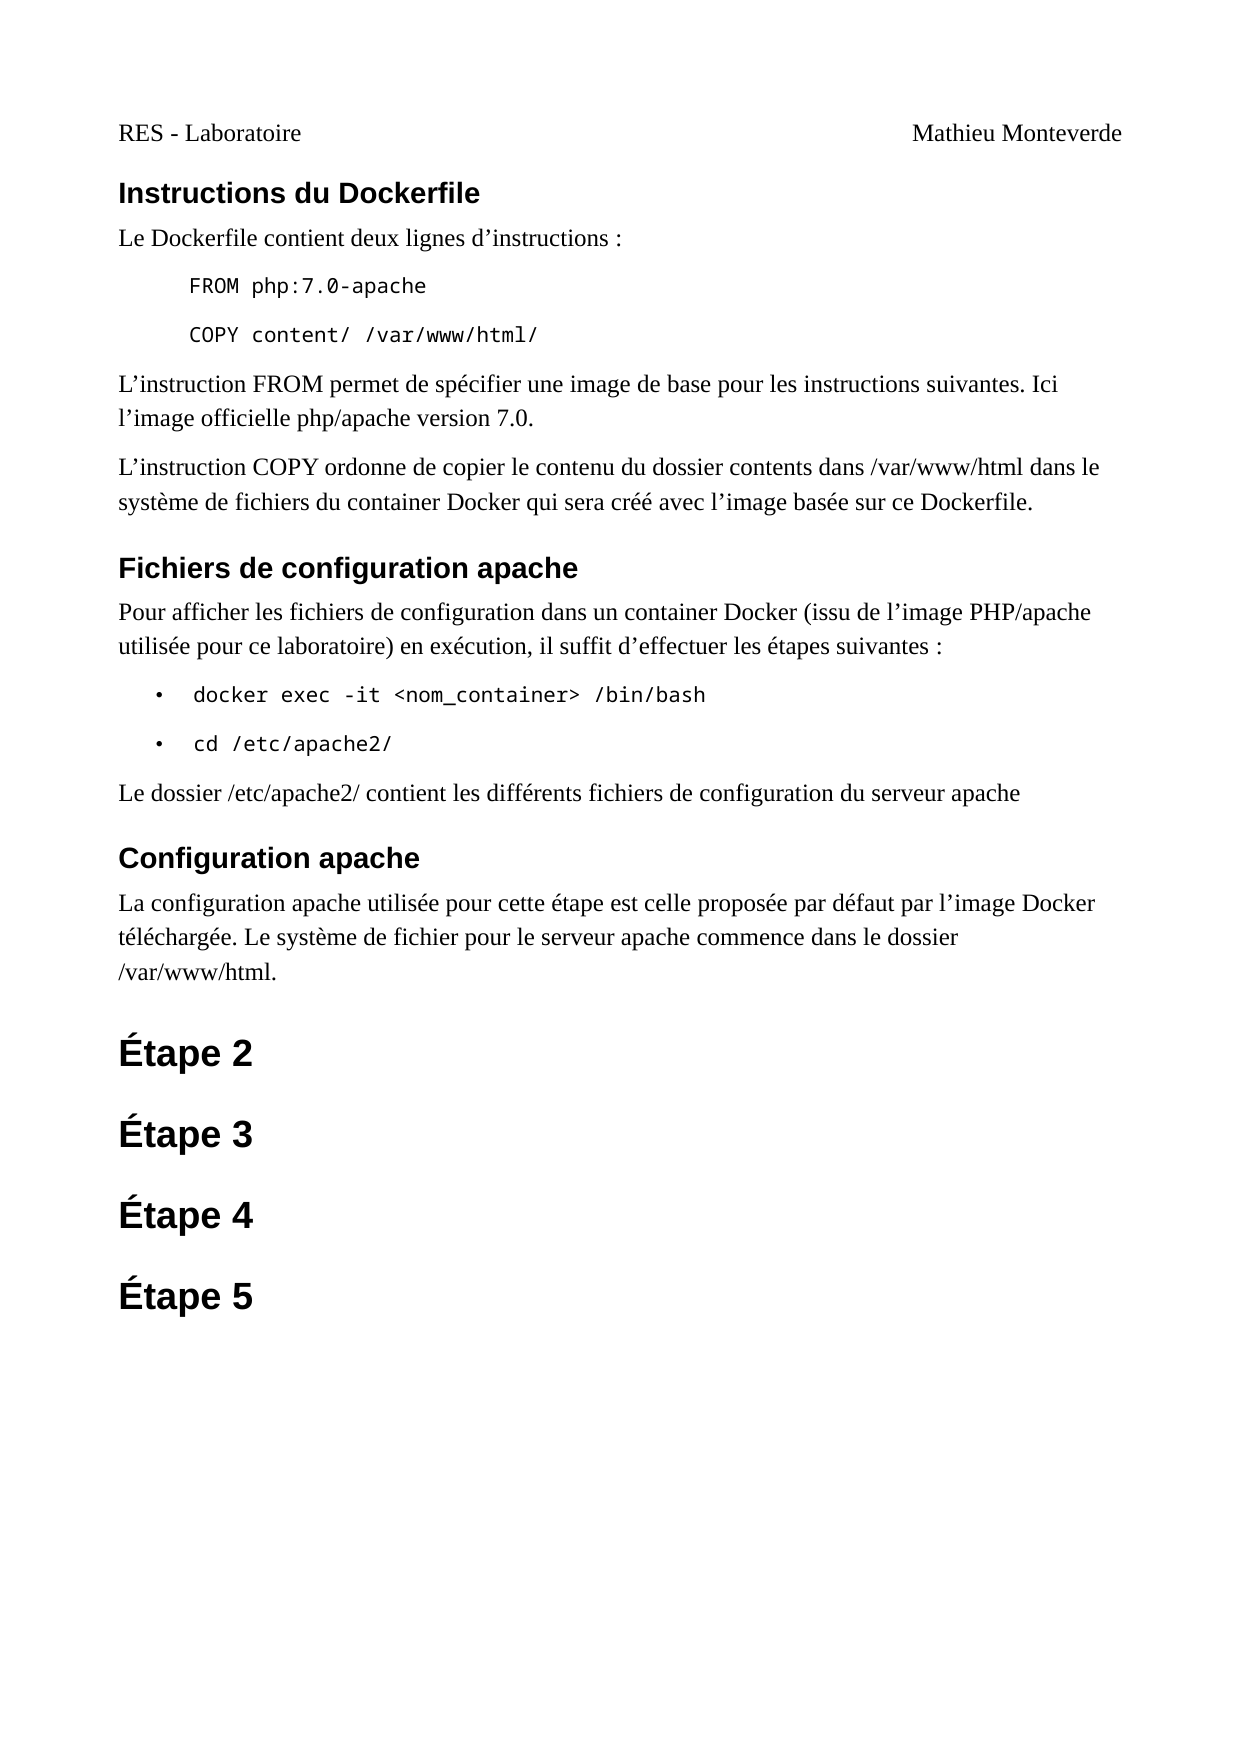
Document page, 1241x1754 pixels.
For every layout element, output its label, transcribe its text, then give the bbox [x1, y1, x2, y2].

list docker exec -it <nom_container> /bin/bash [156, 680, 1122, 709]
text Pour afficher les fichiers de configuration dans un container Docker (issu de l’image PHP/apache utilisée pour ce laboratoire) en exécution, il suffit d’effectuer les étapes suivantes : [118, 597, 1122, 660]
subtitle Fichiers de configuration apache [118, 551, 1122, 584]
text Le dossier /etc/apache2/ contient les différents fichiers de configuration du serveur apache [118, 778, 1122, 806]
text L’instruction COPY ordonne de copier le contenu du dossier contents dans /var/www/html dans le système de fichiers du container Docker qui sera créé avec l’image basée sur ce Dockerfile. [118, 452, 1122, 516]
text COPY content/ /var/www/html/ [189, 320, 1122, 349]
text L’instruction FROM permet de spécifier une image de base pour les instructions suivantes. Ici l’image officielle php/apache version 7.0. [118, 369, 1122, 432]
subtitle Étape 4 [118, 1193, 1122, 1237]
text Le Dockerfile contient deux lignes d’instructions : [118, 223, 1122, 251]
subtitle Configuration apache [118, 841, 1122, 875]
subtitle Étape 3 [118, 1112, 1122, 1155]
list cd /etc/apache2/ [156, 729, 1122, 757]
subtitle Étape 2 [118, 1031, 1122, 1074]
subtitle Instructions du Dockerfile [118, 176, 1122, 210]
subtitle Étape 5 [118, 1274, 1122, 1318]
text La configuration apache utilisée pour cette étape est celle proposée par défaut par l’image Docker téléchargée. Le système de fichier pour le serveur apache commence dans le dossier /var/www/html. [118, 888, 1122, 985]
text FROM php:7.0-apache [189, 272, 1122, 300]
